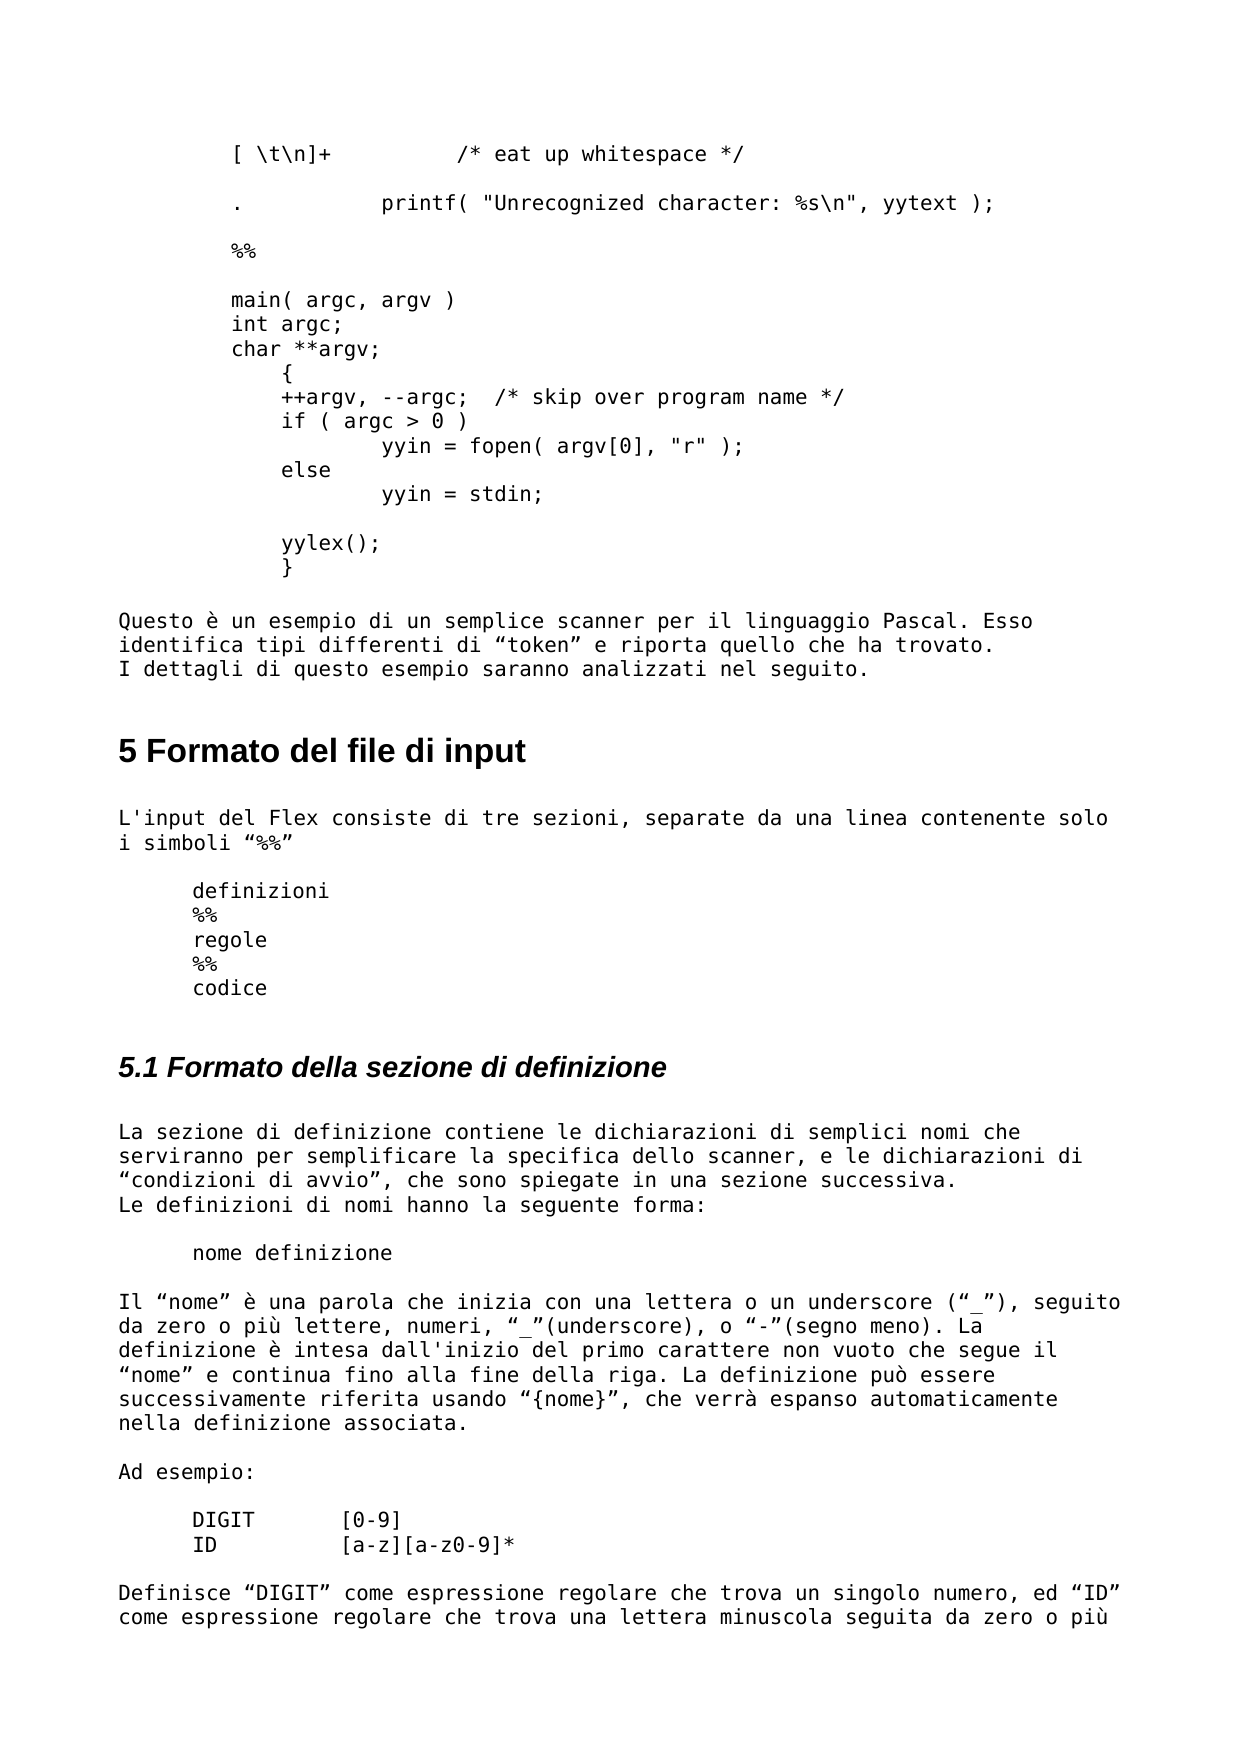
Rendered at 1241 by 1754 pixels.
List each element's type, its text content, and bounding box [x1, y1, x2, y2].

text [ \t\n]+ /* eat up whitespace */ [118, 142, 1122, 167]
text I dettagli di questo esempio saranno analizzati nel seguito. [118, 657, 1122, 682]
text La sezione di definizione contiene le dichiarazioni di semplici nomi che serviranno per semplificare la specifica dello scanner, e le dichiarazioni di “condizioni di avvio”, che sono spiegate in una sezione successiva. [118, 1120, 1122, 1193]
text if ( argc > 0 ) [118, 409, 1122, 434]
text int argc; [118, 312, 1122, 337]
text } [118, 555, 1122, 579]
text L'input del Flex consiste di tre sezioni, separate da una linea contenente solo i simboli “%%” [118, 806, 1122, 855]
text Il “nome” è una parola che inizia con una lettera o un underscore (“_”), seguito da zero o più lettere, numeri, “_”(underscore), o “-”(segno meno). La definizione è intesa dall'inizio del primo carattere non vuoto che segue il “nome” e continua fino alla fine della riga. La definizione può essere successivamente riferita usando “{nome}”, che verrà espanso automaticamente nella definizione associata. [118, 1290, 1122, 1436]
text regole [192, 928, 1122, 952]
text ID [a-z][a-z0-9]* [118, 1533, 1122, 1557]
text . printf( "Unrecognized character: %s\n", yytext ); [118, 191, 1122, 215]
text Le definizioni di nomi hanno la seguente forma: [118, 1193, 1122, 1217]
text Definisce “DIGIT” come espressione regolare che trova un singolo numero, ed “ID” come espressione regolare che trova una lettera minuscola seguita da zero o più [118, 1581, 1122, 1630]
subtitle 5 Formato del file di input [118, 731, 1122, 769]
text %% [192, 952, 1122, 976]
text { [118, 361, 1122, 385]
text ++argv, --argc; /* skip over program name */ [118, 385, 1122, 409]
text %% [118, 239, 1122, 264]
subtitle 5.1 Formato della sezione di definizione [118, 1050, 1122, 1083]
text DIGIT [0-9] [118, 1508, 1122, 1533]
text Questo è un esempio di un semplice scanner per il linguaggio Pascal. Esso identifica tipi differenti di “token” e riporta quello che ha trovato. [118, 609, 1122, 657]
text codice [192, 976, 1122, 1000]
text yyin = fopen( argv[0], "r" ); [118, 434, 1122, 458]
text %% [192, 903, 1122, 928]
text yylex(); [118, 531, 1122, 555]
text main( argc, argv ) [118, 288, 1122, 312]
text definizioni [192, 879, 1122, 903]
text char **argv; [118, 337, 1122, 361]
text Ad esempio: [118, 1460, 1122, 1484]
text nome definizione [118, 1241, 1122, 1266]
text else [118, 458, 1122, 482]
text yyin = stdin; [118, 482, 1122, 506]
